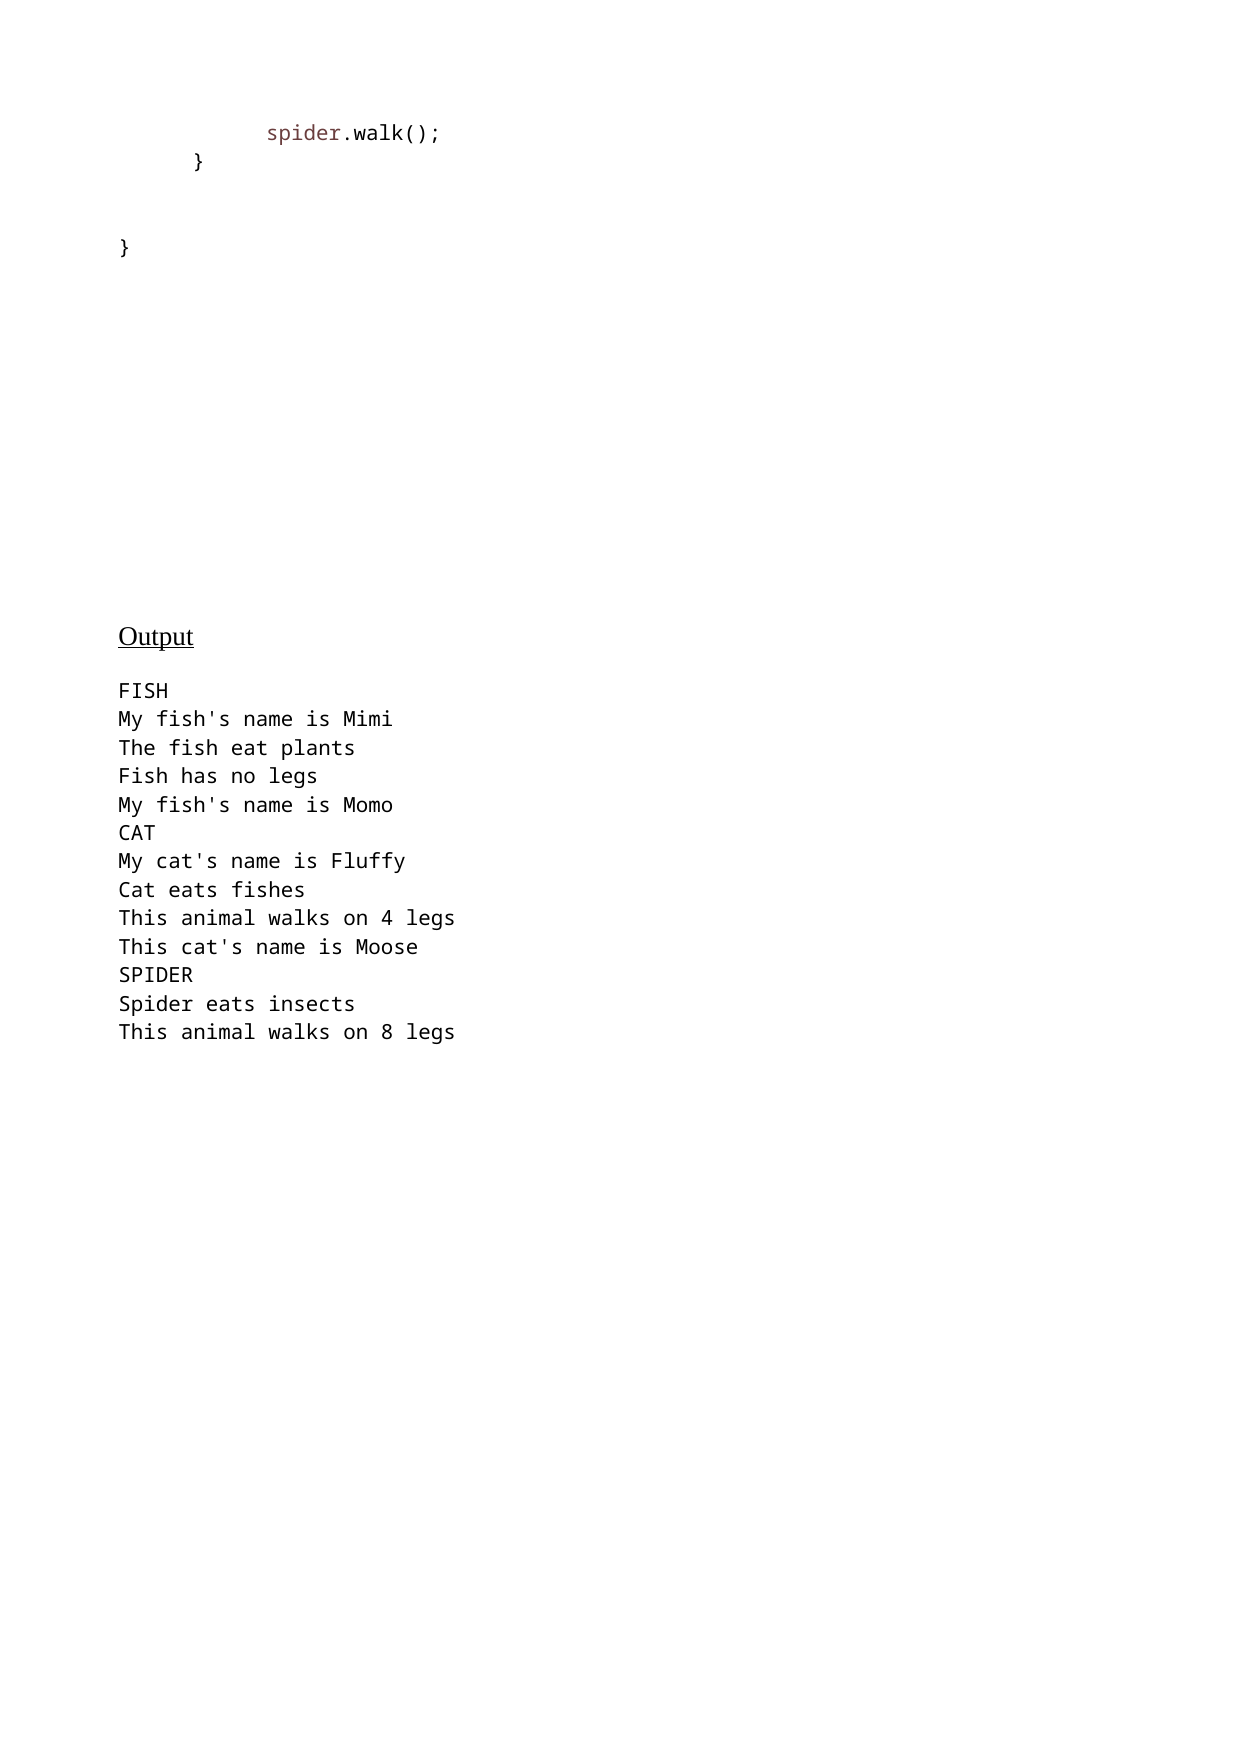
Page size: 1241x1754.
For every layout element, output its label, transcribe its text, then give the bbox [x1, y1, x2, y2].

text Fish has no legs [118, 761, 1122, 790]
text } [118, 147, 1122, 175]
text This animal walks on 8 legs [118, 1017, 1122, 1046]
text The fish eat plants [118, 733, 1122, 761]
text My fish's name is Mimi [118, 704, 1122, 733]
text SPIDER [118, 960, 1122, 989]
text My cat's name is Fluffy [118, 847, 1122, 875]
text CAT [118, 818, 1122, 847]
text This animal walks on 4 legs [118, 903, 1122, 932]
text spider.walk(); [118, 118, 1122, 147]
text } [118, 232, 1122, 260]
text Output [118, 620, 1122, 651]
text FISH [118, 676, 1122, 704]
text This cat's name is Moose [118, 932, 1122, 960]
text Cat eats fishes [118, 875, 1122, 903]
text Spider eats insects [118, 989, 1122, 1017]
text My fish's name is Momo [118, 790, 1122, 818]
